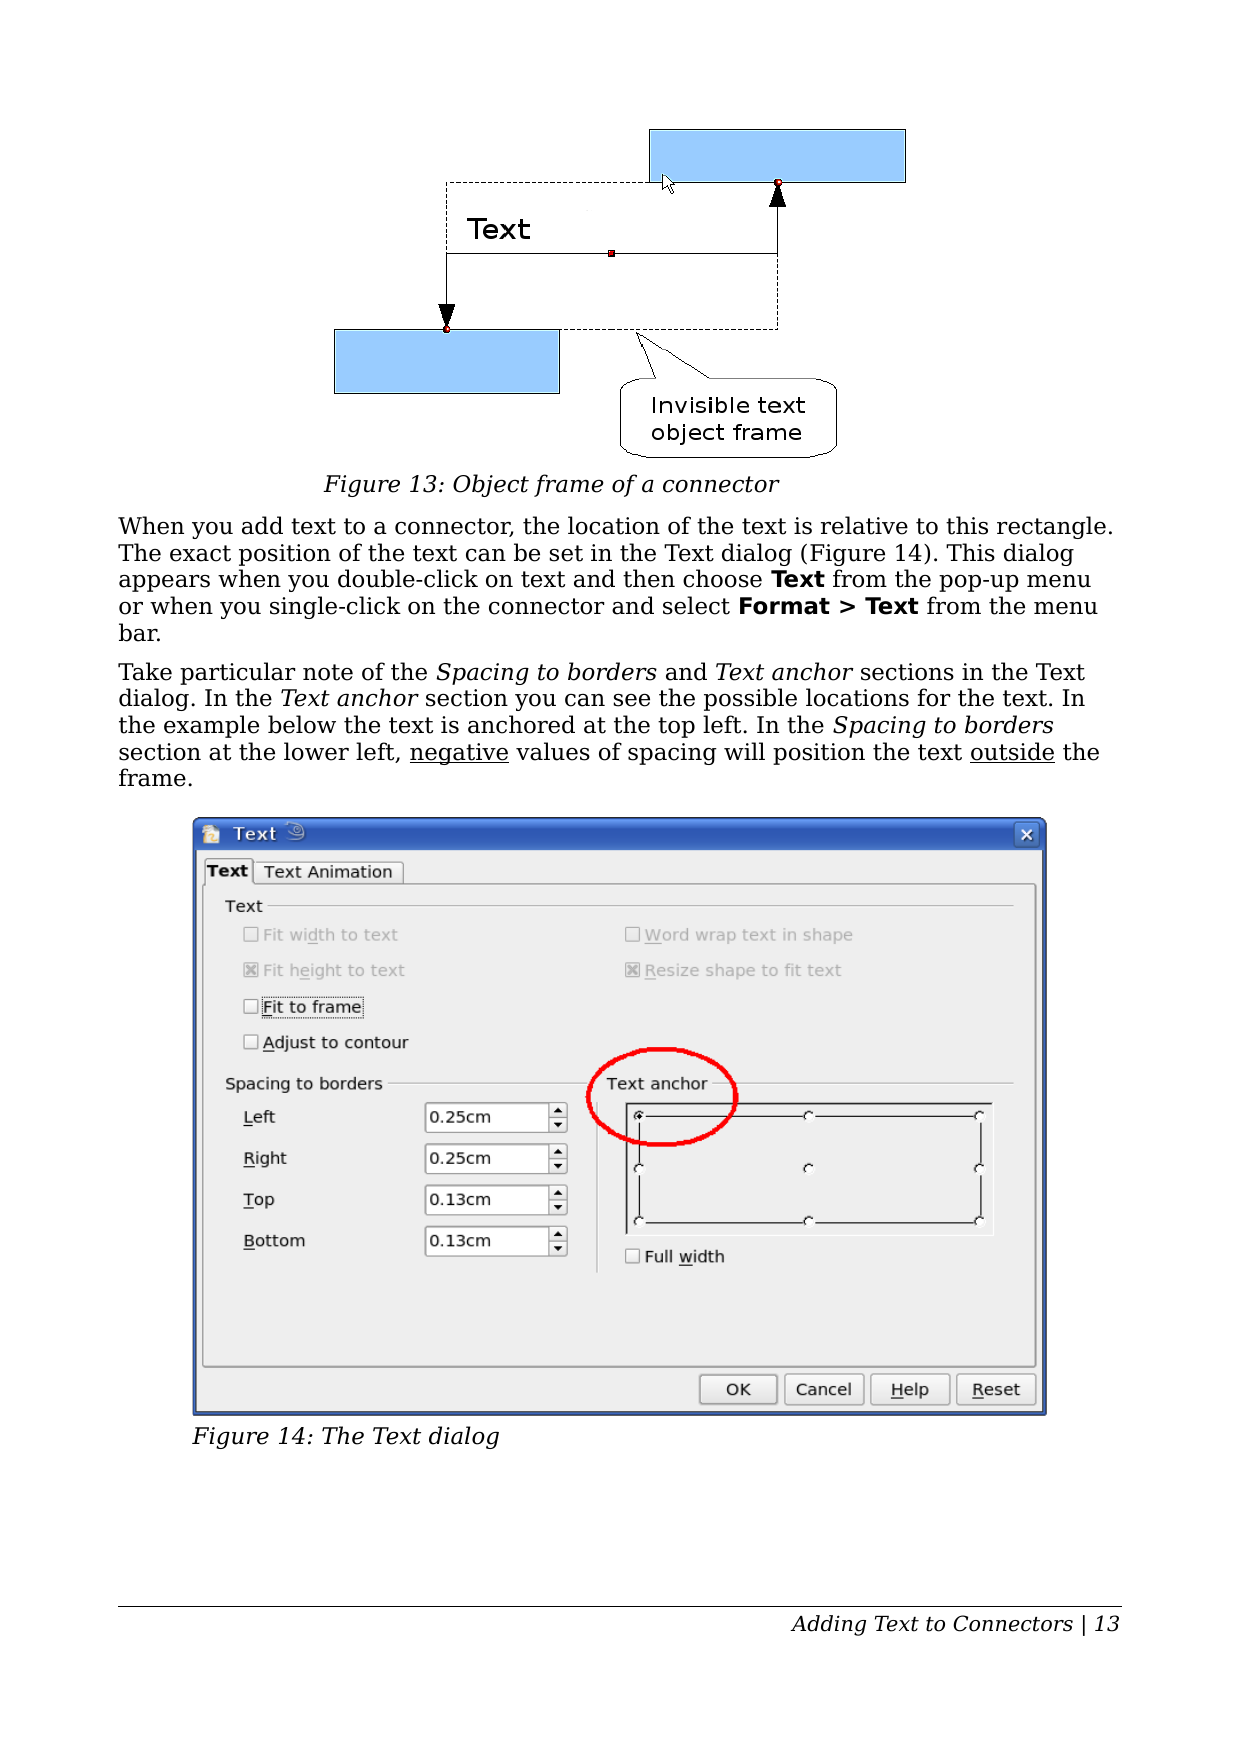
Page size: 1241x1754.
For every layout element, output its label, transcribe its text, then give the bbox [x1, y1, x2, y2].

picture [192, 817, 1048, 1417]
picture [323, 118, 917, 466]
text Figure 13: Object frame of a connector [324, 472, 916, 498]
text When you add text to a connector, the location of the text is relative to this rectangle. The exact position of the text can be set in the Text dialog (Figure 14). This dialog appears when you double-click on text and then choose Text from the pop-up menu or when you single-click on the connector and select Format > Text from the menu bar. [118, 513, 1122, 646]
text Take particular note of the Spacing to borders and Text anchor sections in the Text dialog. In the Text anchor section you can see the possible locations for the text. In the example below the text is anchored at the top left. In the Spacing to borders section at the lower left, negative values of spacing will position the text outside the frame. [118, 659, 1122, 792]
text Figure 14: The Text dialog [192, 1423, 1048, 1450]
